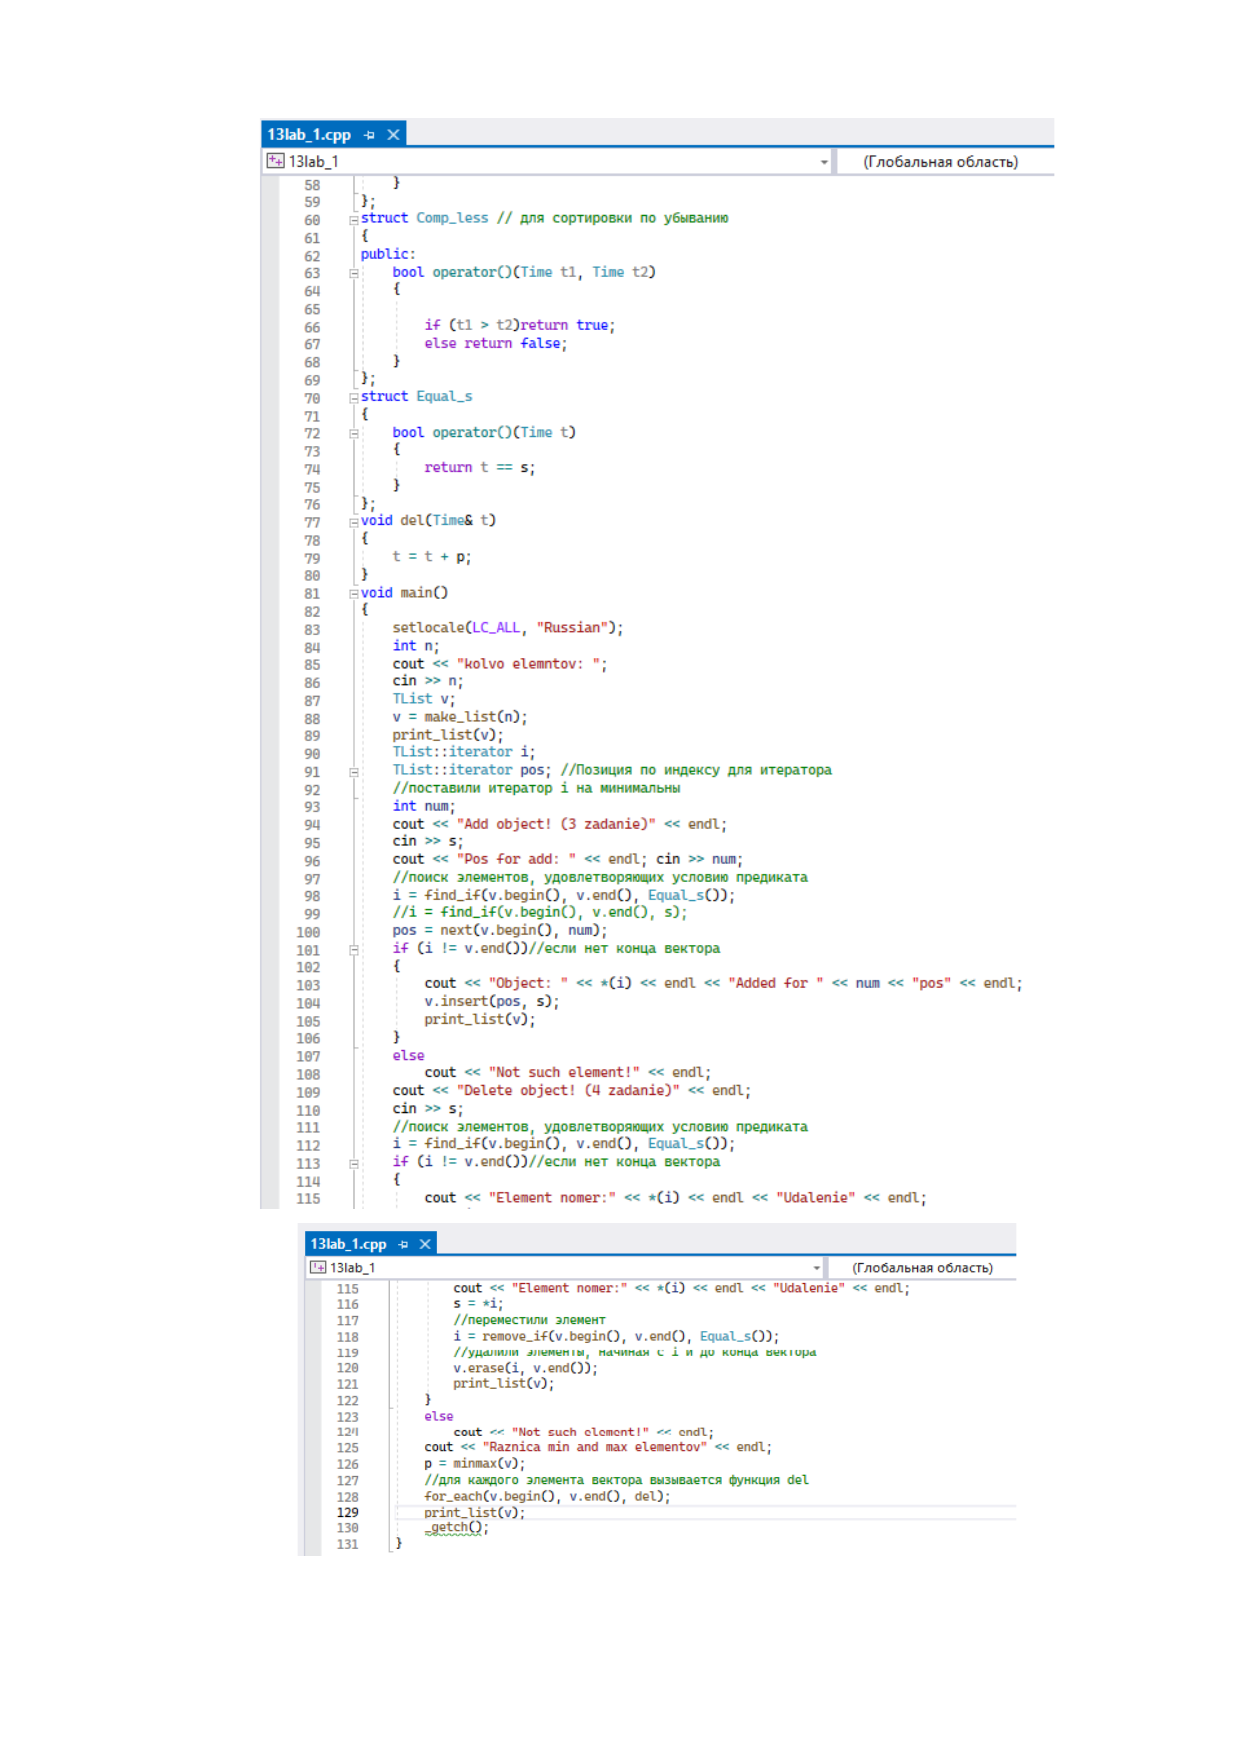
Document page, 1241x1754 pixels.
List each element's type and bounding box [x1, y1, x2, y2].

picture [297, 1223, 1017, 1556]
picture [259, 118, 1055, 1209]
